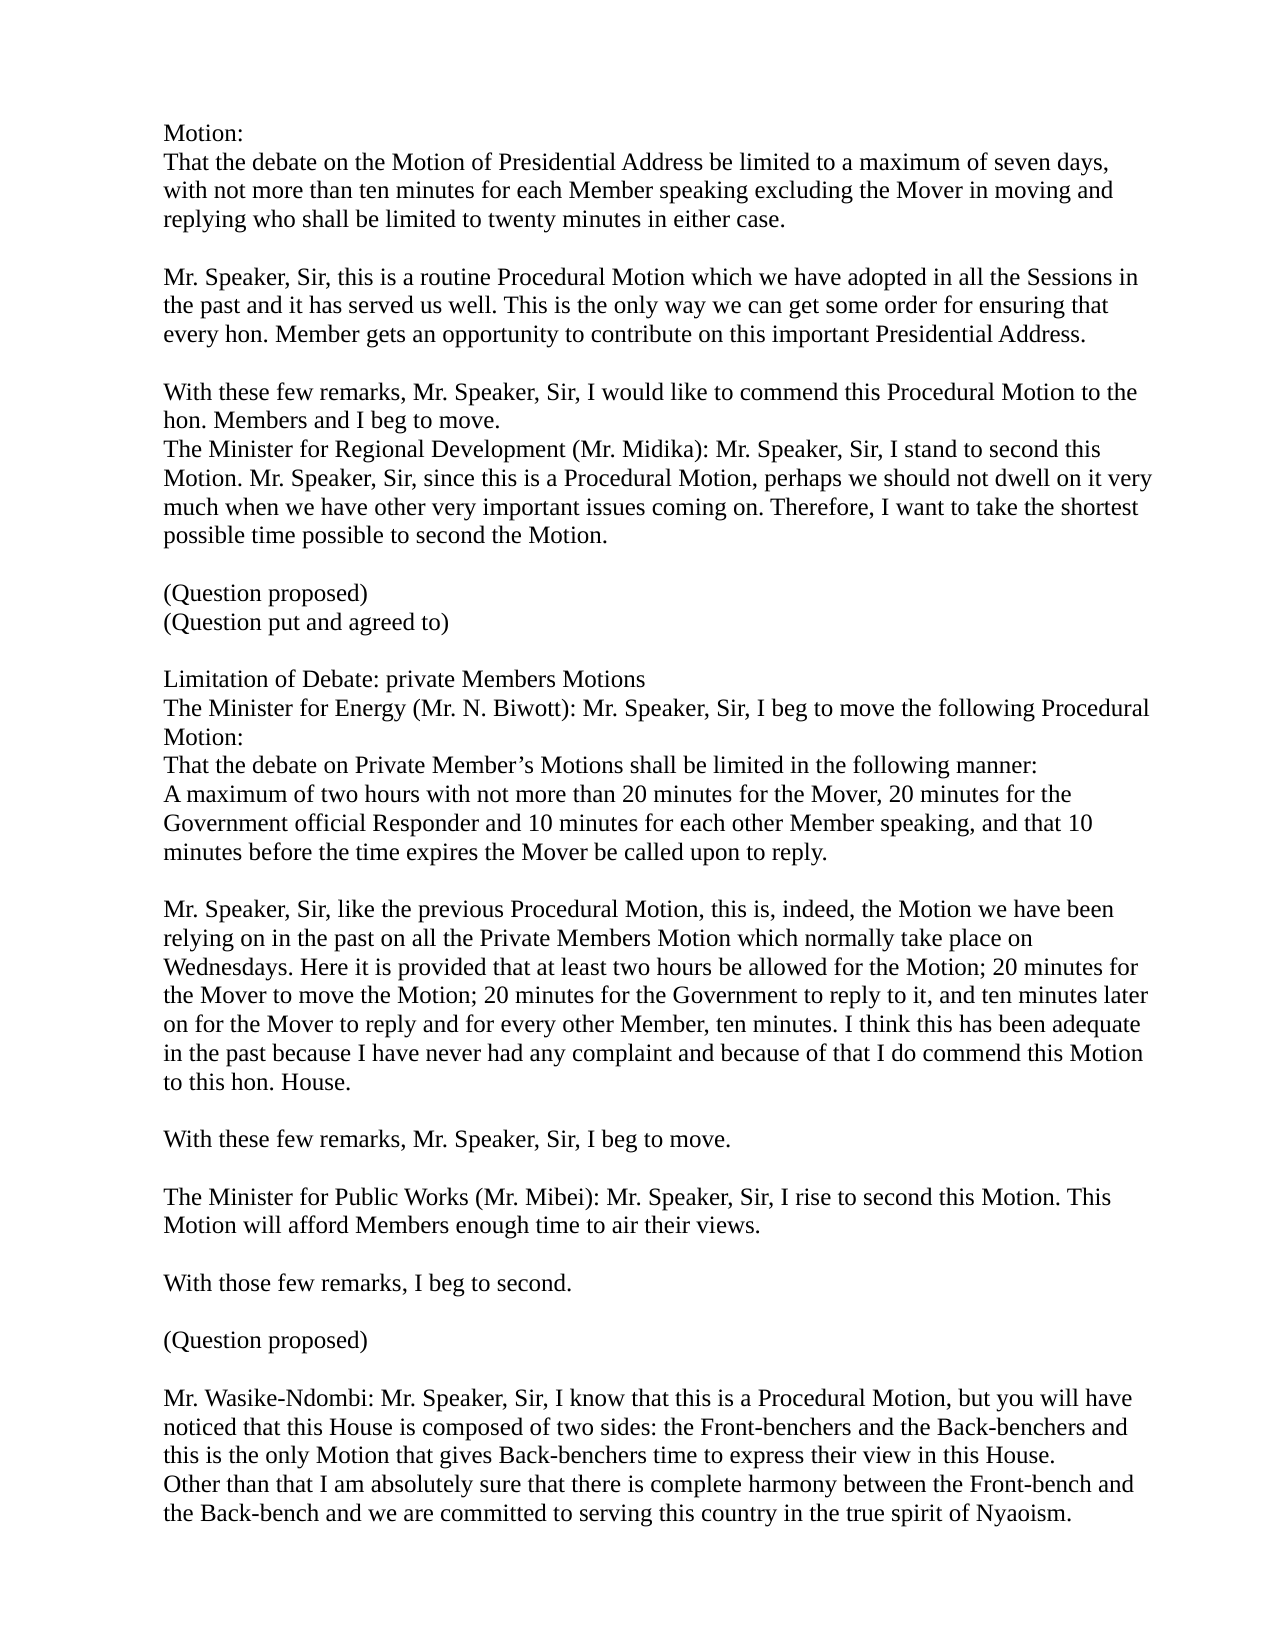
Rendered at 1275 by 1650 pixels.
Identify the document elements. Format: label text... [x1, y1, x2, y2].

text Mr. Wasike-Ndombi: Mr. Speaker, Sir, I know that this is a Procedural Motion, but you will have noticed that this House is composed of two sides: the Front-benchers and the Back-benchers and this is the only Motion that gives Back-benchers time to express their view in this House. [163, 1383, 1157, 1469]
text With these few remarks, Mr. Speaker, Sir, I beg to move. [163, 1124, 1157, 1153]
text Mr. Speaker, Sir, this is a routine Procedural Motion which we have adopted in all the Sessions in the past and it has served us well. This is the only way we can get some order for ensuring that every hon. Member gets an opportunity to contribute on this important Presidential Address. [163, 262, 1157, 348]
text A maximum of two hours with not more than 20 minutes for the Mover, 20 minutes for the Government official Responder and 10 minutes for each other Member speaking, and that 10 minutes before the time expires the Mover be called upon to reply. [163, 779, 1157, 866]
text With those few remarks, I beg to second. [163, 1268, 1157, 1297]
text (Question proposed) [163, 578, 1157, 607]
text The Minister for Public Works (Mr. Mibei): Mr. Speaker, Sir, I rise to second this Motion. This Motion will afford Members enough time to air their views. [163, 1182, 1157, 1239]
text The Minister for Energy (Mr. N. Biwott): Mr. Speaker, Sir, I beg to move the following Procedural Motion: [163, 693, 1157, 751]
text Other than that I am absolutely sure that there is complete harmony between the Front-bench and the Back-bench and we are committed to serving this country in the true spirit of Nyaoism. [163, 1469, 1157, 1527]
text That the debate on Private Member’s Motions shall be limited in the following manner: [163, 751, 1157, 779]
text Limitation of Debate: private Members Motions [163, 664, 1157, 693]
text Mr. Speaker, Sir, like the previous Procedural Motion, this is, indeed, the Motion we have been relying on in the past on all the Private Members Motion which normally take place on Wednesdays. Here it is provided that at least two hours be allowed for the Motion; 20 minutes for the Mover to move the Motion; 20 minutes for the Government to reply to it, and ten minutes later on for the Mover to reply and for every other Member, ten minutes. I think this has been adequate in the past because I have never had any complaint and because of that I do commend this Motion to this hon. House. [163, 894, 1157, 1096]
text With these few remarks, Mr. Speaker, Sir, I would like to commend this Procedural Motion to the hon. Members and I beg to move. [163, 377, 1157, 434]
text The Minister for Regional Development (Mr. Midika): Mr. Speaker, Sir, I stand to second this Motion. Mr. Speaker, Sir, since this is a Procedural Motion, perhaps we should not dwell on it very much when we have other very important issues coming on. Therefore, I want to take the shortest possible time possible to second the Motion. [163, 434, 1157, 549]
text Motion: [163, 118, 1157, 147]
text That the debate on the Motion of Presidential Address be limited to a maximum of seven days, with not more than ten minutes for each Member speaking excluding the Mover in moving and replying who shall be limited to twenty minutes in either case. [163, 147, 1157, 233]
text (Question proposed) [163, 1326, 1157, 1354]
text (Question put and agreed to) [163, 607, 1157, 636]
